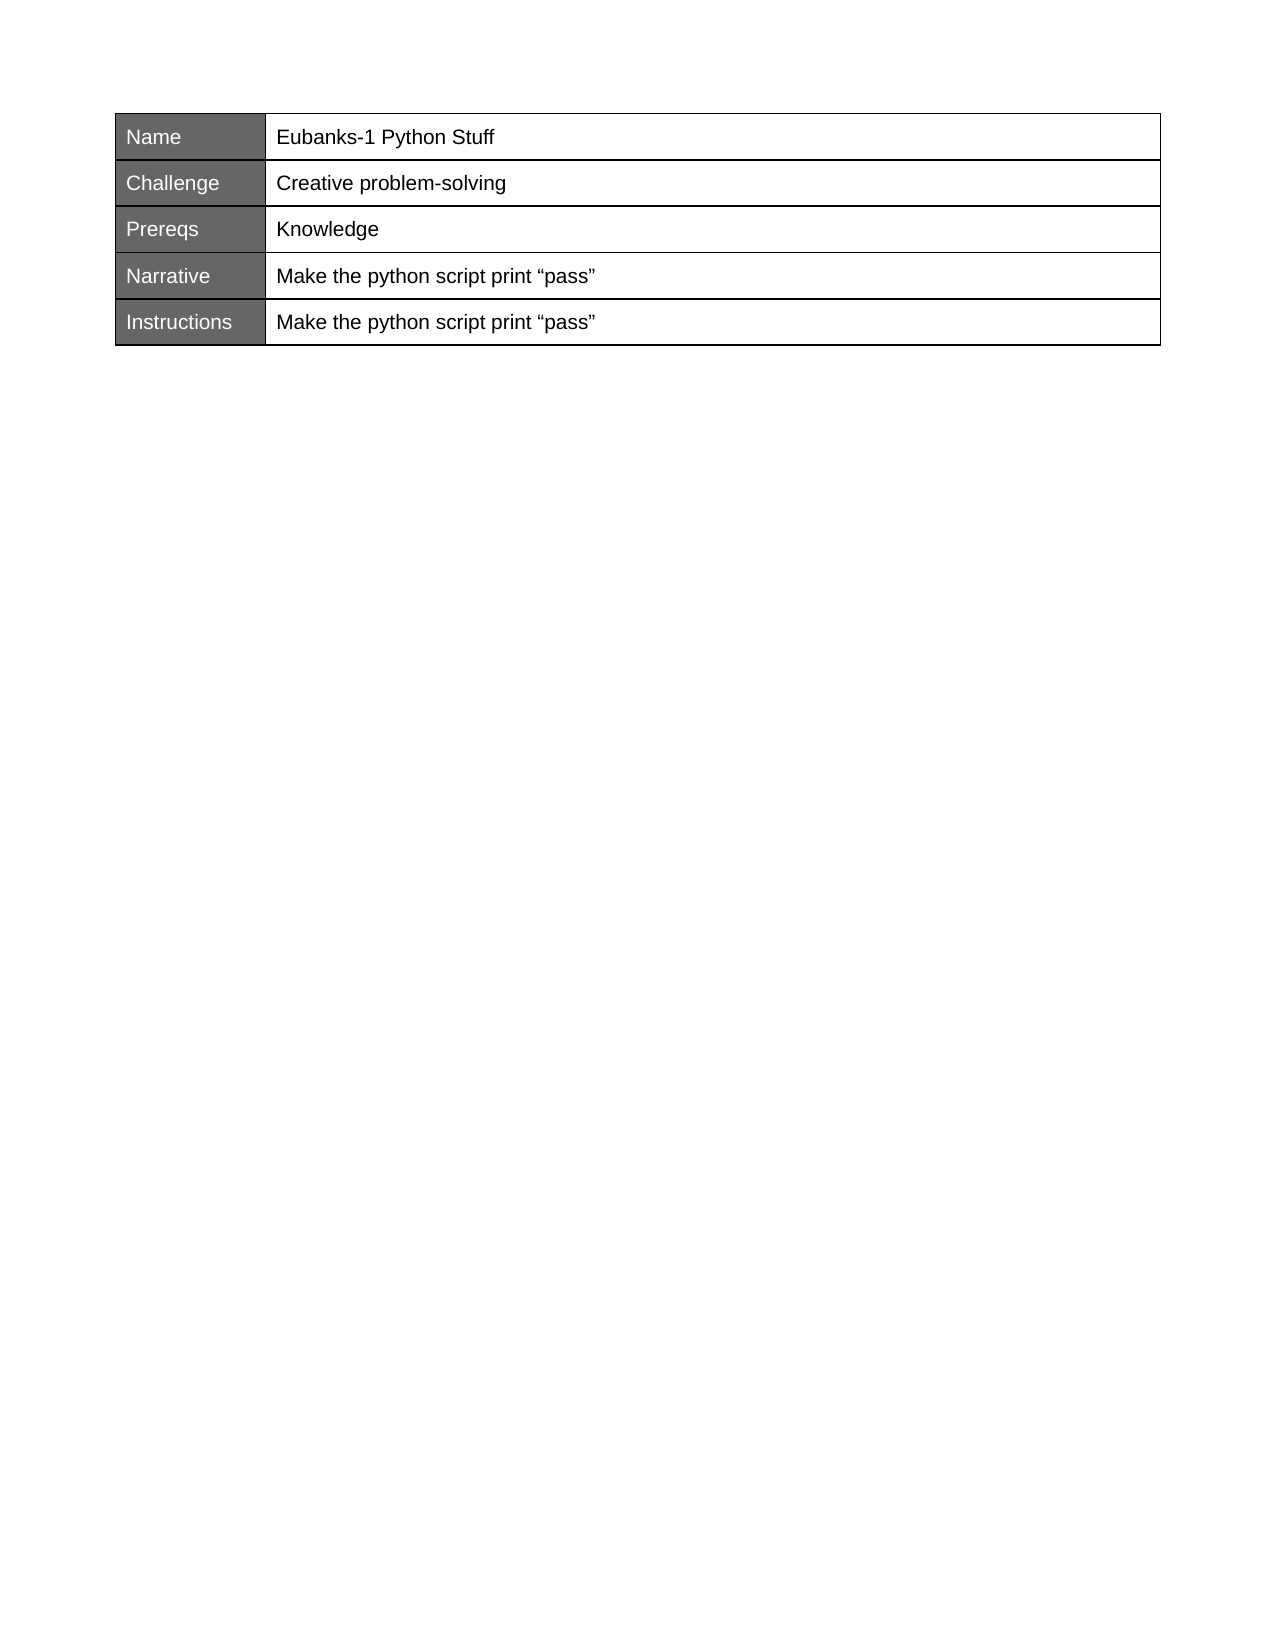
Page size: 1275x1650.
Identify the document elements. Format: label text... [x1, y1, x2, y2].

table_cell Make the python script print “pass” [266, 300, 1160, 344]
table_header Name [116, 114, 265, 159]
table_cell Make the python script print “pass” [266, 253, 1160, 298]
table_header Eubanks-1 Python Stuff [266, 114, 1160, 159]
table_cell Prereqs [116, 207, 265, 252]
table_cell Narrative [116, 253, 265, 298]
table_cell Challenge [116, 161, 265, 205]
table_cell Creative problem-solving [266, 161, 1160, 205]
table_cell Instructions [116, 300, 265, 344]
table_cell Knowledge [266, 207, 1160, 252]
